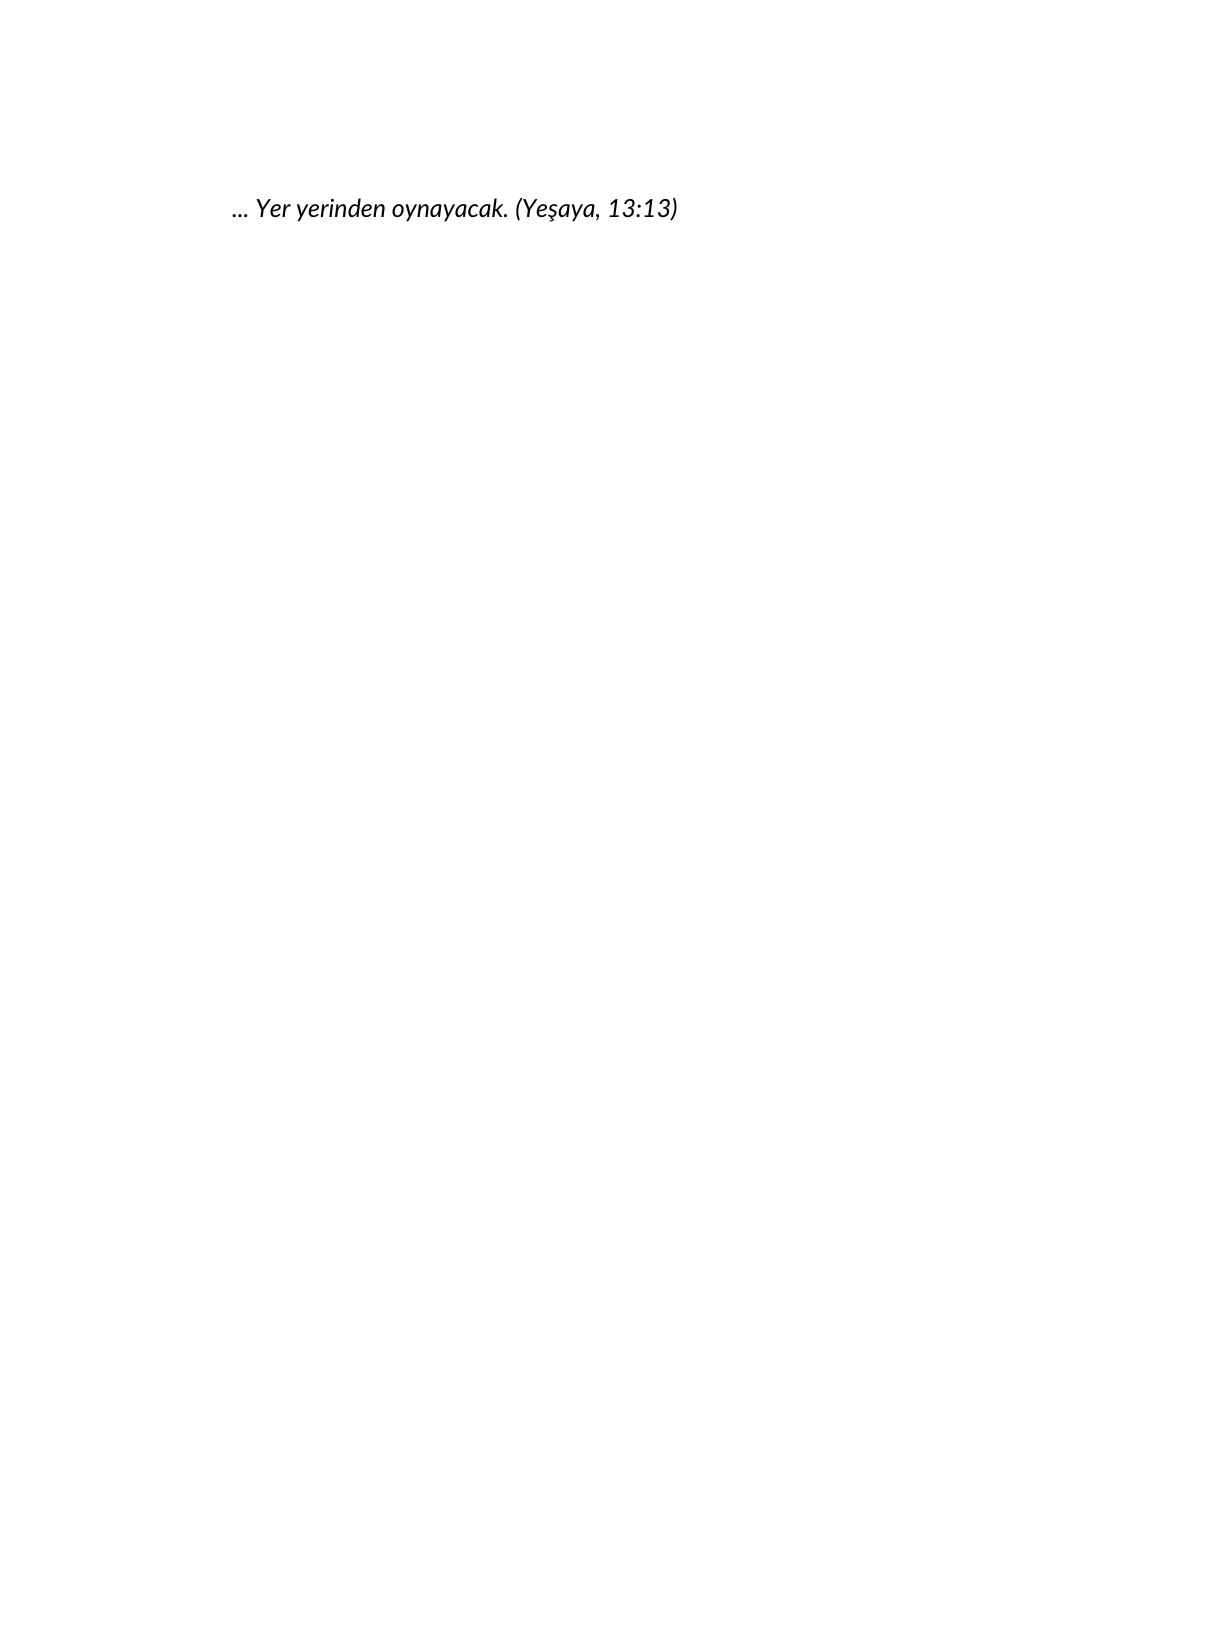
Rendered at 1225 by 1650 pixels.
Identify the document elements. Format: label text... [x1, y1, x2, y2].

text ... Yer yerinden oynayacak. (Yeşaya, 13:13) [187, 192, 1037, 222]
